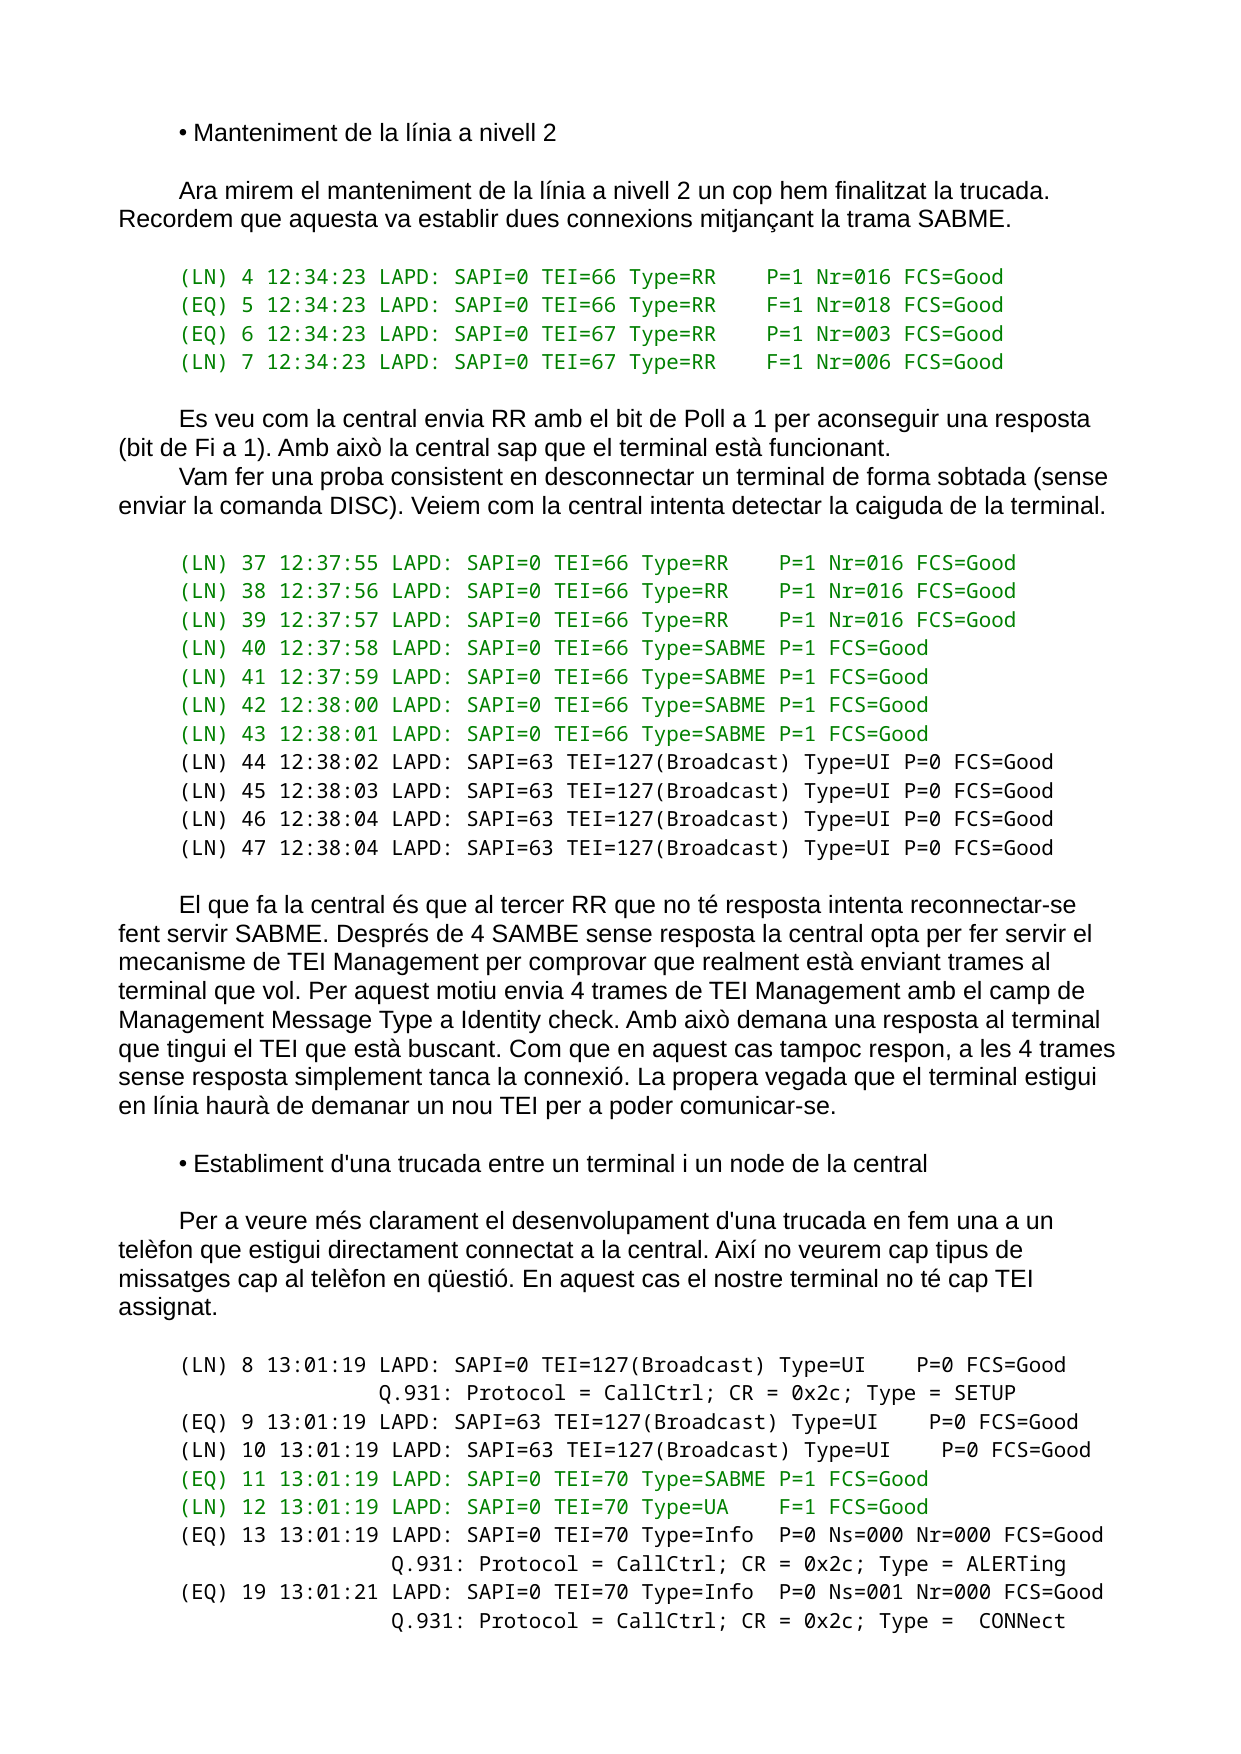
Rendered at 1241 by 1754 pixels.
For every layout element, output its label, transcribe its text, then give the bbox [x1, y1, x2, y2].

text Q.931: Protocol = CallCtrl; CR = 0x2c; Type = SETUP [118, 1378, 1122, 1407]
text Per a veure més clarament el desenvolupament d'una trucada en fem una a un telèfon que estigui directament connectat a la central. Així no veurem cap tipus de missatges cap al telèfon en qüestió. En aquest cas el nostre terminal no té cap TEI assignat. [118, 1206, 1122, 1321]
text (EQ) 5 12:34:23 LAPD: SAPI=0 TEI=66 Type=RR F=1 Nr=018 FCS=Good [118, 290, 1122, 319]
text (EQ) 6 12:34:23 LAPD: SAPI=0 TEI=67 Type=RR P=1 Nr=003 FCS=Good [118, 319, 1122, 347]
text Es veu com la central envia RR amb el bit de Poll a 1 per aconseguir una resposta (bit de Fi a 1). Amb això la central sap que el terminal està funcionant. [118, 404, 1122, 462]
text (LN) 37 12:37:55 LAPD: SAPI=0 TEI=66 Type=RR P=1 Nr=016 FCS=Good [118, 548, 1122, 577]
text (LN) 42 12:38:00 LAPD: SAPI=0 TEI=66 Type=SABME P=1 FCS=Good [118, 690, 1122, 719]
text (LN) 40 12:37:58 LAPD: SAPI=0 TEI=66 Type=SABME P=1 FCS=Good [118, 633, 1122, 662]
text El que fa la central és que al tercer RR que no té resposta intenta reconnectar-se fent servir SABME. Després de 4 SAMBE sense resposta la central opta per fer servir el mecanisme de TEI Management per comprovar que realment està enviant trames al terminal que vol. Per aquest motiu envia 4 trames de TEI Management amb el camp de Management Message Type a Identity check. Amb això demana una resposta al terminal que tingui el TEI que està buscant. Com que en aquest cas tampoc respon, a les 4 trames sense resposta simplement tanca la connexió. La propera vegada que el terminal estigui en línia haurà de demanar un nou TEI per a poder comunicar-se. [118, 890, 1122, 1120]
text (LN) 43 12:38:01 LAPD: SAPI=0 TEI=66 Type=SABME P=1 FCS=Good [118, 719, 1122, 747]
text (LN) 47 12:38:04 LAPD: SAPI=63 TEI=127(Broadcast) Type=UI P=0 FCS=Good [118, 833, 1122, 861]
text (LN) 46 12:38:04 LAPD: SAPI=63 TEI=127(Broadcast) Type=UI P=0 FCS=Good [118, 804, 1122, 833]
text (LN) 38 12:37:56 LAPD: SAPI=0 TEI=66 Type=RR P=1 Nr=016 FCS=Good [118, 577, 1122, 605]
text (LN) 45 12:38:03 LAPD: SAPI=63 TEI=127(Broadcast) Type=UI P=0 FCS=Good [118, 776, 1122, 804]
text (EQ) 9 13:01:19 LAPD: SAPI=63 TEI=127(Broadcast) Type=UI P=0 FCS=Good [118, 1407, 1122, 1435]
text (LN) 12 13:01:19 LAPD: SAPI=0 TEI=70 Type=UA F=1 FCS=Good [118, 1492, 1122, 1521]
text (LN) 4 12:34:23 LAPD: SAPI=0 TEI=66 Type=RR P=1 Nr=016 FCS=Good [118, 262, 1122, 290]
text Q.931: Protocol = CallCtrl; CR = 0x2c; Type = ALERTing [118, 1549, 1122, 1577]
list Manteniment de la línia a nivell 2 [118, 118, 1122, 147]
text (LN) 39 12:37:57 LAPD: SAPI=0 TEI=66 Type=RR P=1 Nr=016 FCS=Good [118, 605, 1122, 633]
text (EQ) 11 13:01:19 LAPD: SAPI=0 TEI=70 Type=SABME P=1 FCS=Good [118, 1464, 1122, 1492]
text (EQ) 13 13:01:19 LAPD: SAPI=0 TEI=70 Type=Info P=0 Ns=000 Nr=000 FCS=Good [118, 1521, 1122, 1549]
list Establiment d'una trucada entre un terminal i un node de la central [118, 1148, 1122, 1177]
text Q.931: Protocol = CallCtrl; CR = 0x2c; Type = CONNect [118, 1606, 1122, 1634]
text Ara mirem el manteniment de la línia a nivell 2 un cop hem finalitzat la trucada. Recordem que aquesta va establir dues connexions mitjançant la trama SABME. [118, 176, 1122, 233]
text (LN) 7 12:34:23 LAPD: SAPI=0 TEI=67 Type=RR F=1 Nr=006 FCS=Good [118, 347, 1122, 376]
text (LN) 44 12:38:02 LAPD: SAPI=63 TEI=127(Broadcast) Type=UI P=0 FCS=Good [118, 747, 1122, 776]
text (EQ) 19 13:01:21 LAPD: SAPI=0 TEI=70 Type=Info P=0 Ns=001 Nr=000 FCS=Good [118, 1577, 1122, 1606]
text (LN) 10 13:01:19 LAPD: SAPI=63 TEI=127(Broadcast) Type=UI P=0 FCS=Good [118, 1435, 1122, 1464]
text Vam fer una proba consistent en desconnectar un terminal de forma sobtada (sense enviar la comanda DISC). Veiem com la central intenta detectar la caiguda de la terminal. [118, 462, 1122, 519]
text (LN) 8 13:01:19 LAPD: SAPI=0 TEI=127(Broadcast) Type=UI P=0 FCS=Good [118, 1350, 1122, 1378]
text (LN) 41 12:37:59 LAPD: SAPI=0 TEI=66 Type=SABME P=1 FCS=Good [118, 662, 1122, 690]
